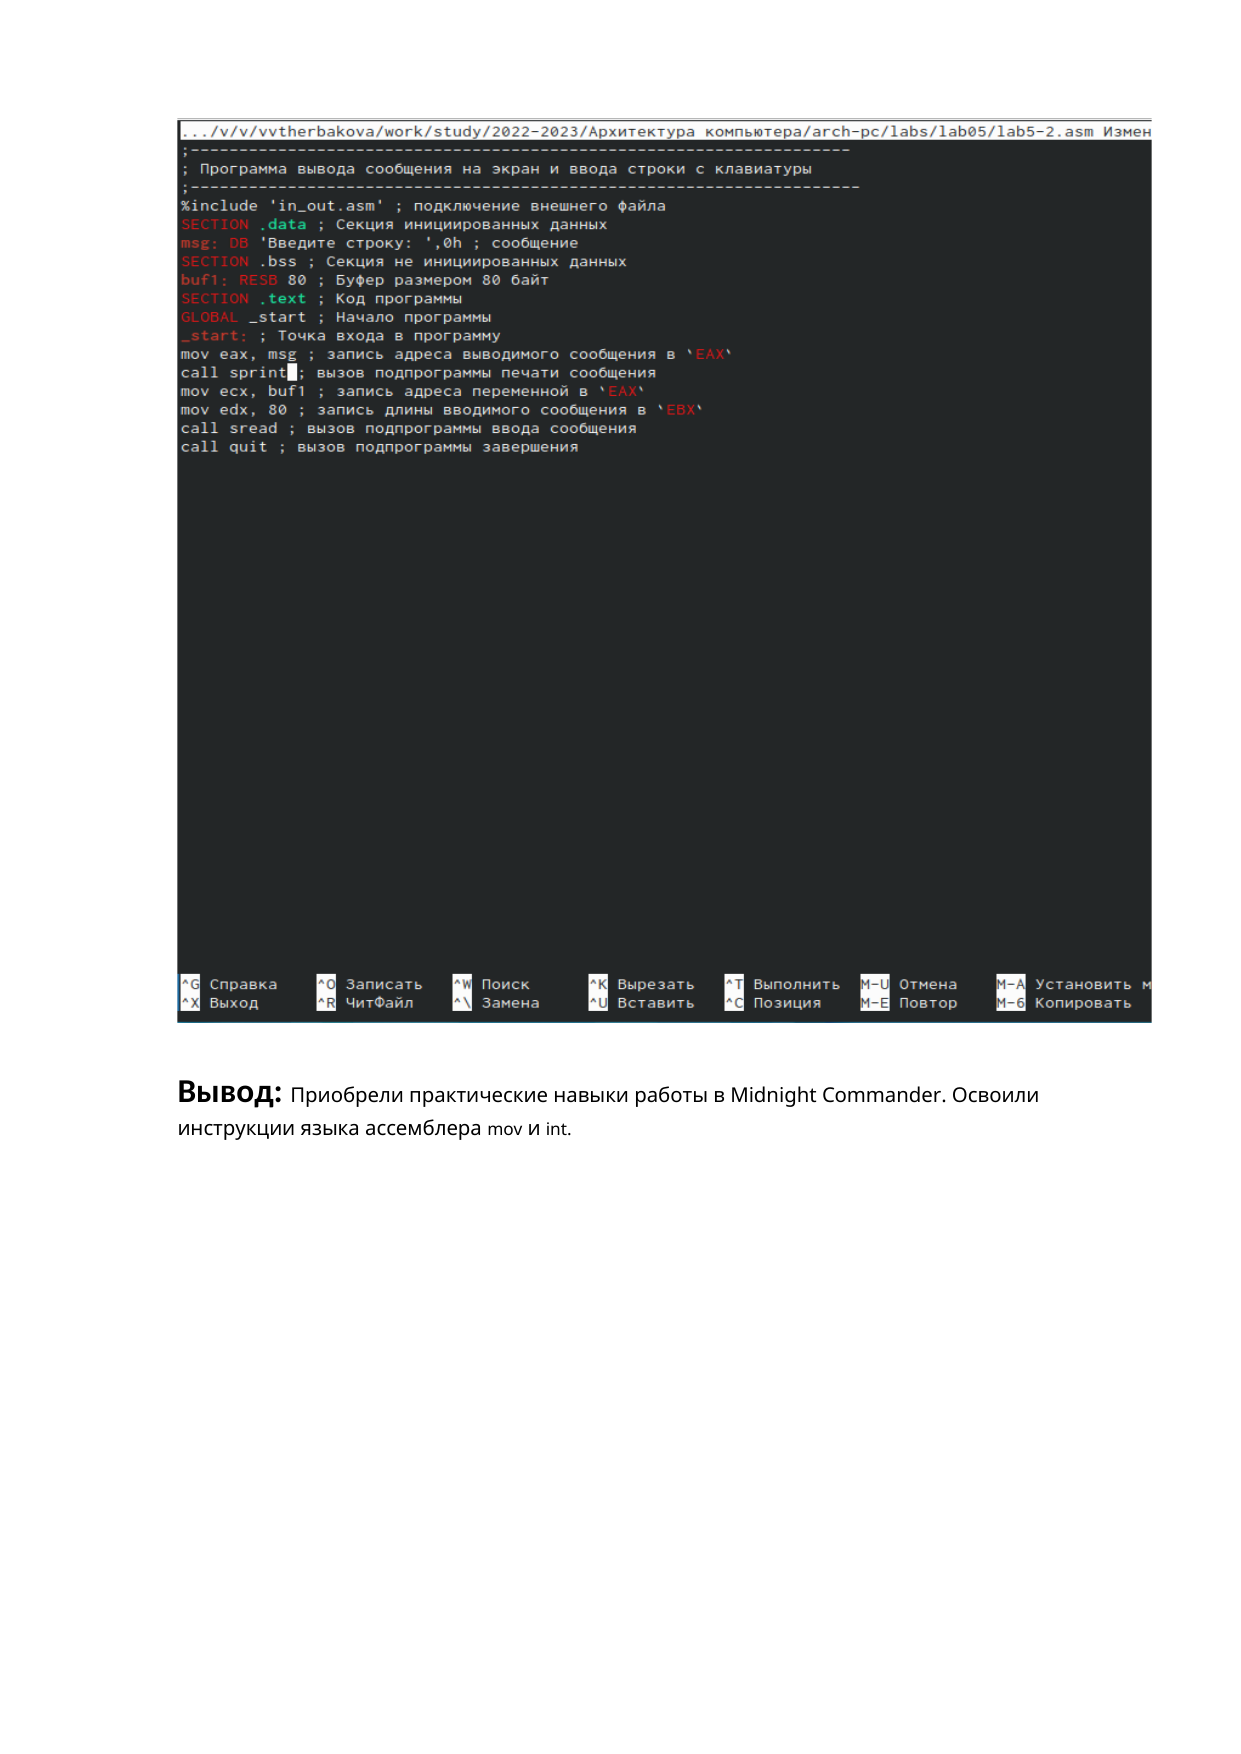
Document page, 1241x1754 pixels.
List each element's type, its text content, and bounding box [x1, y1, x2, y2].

text Вывод: Приобрели практические навыки работы в Midnight Commander. Освоили инструкции языка ассемблера mov и int. [177, 1070, 1152, 1141]
picture [177, 118, 1152, 1023]
